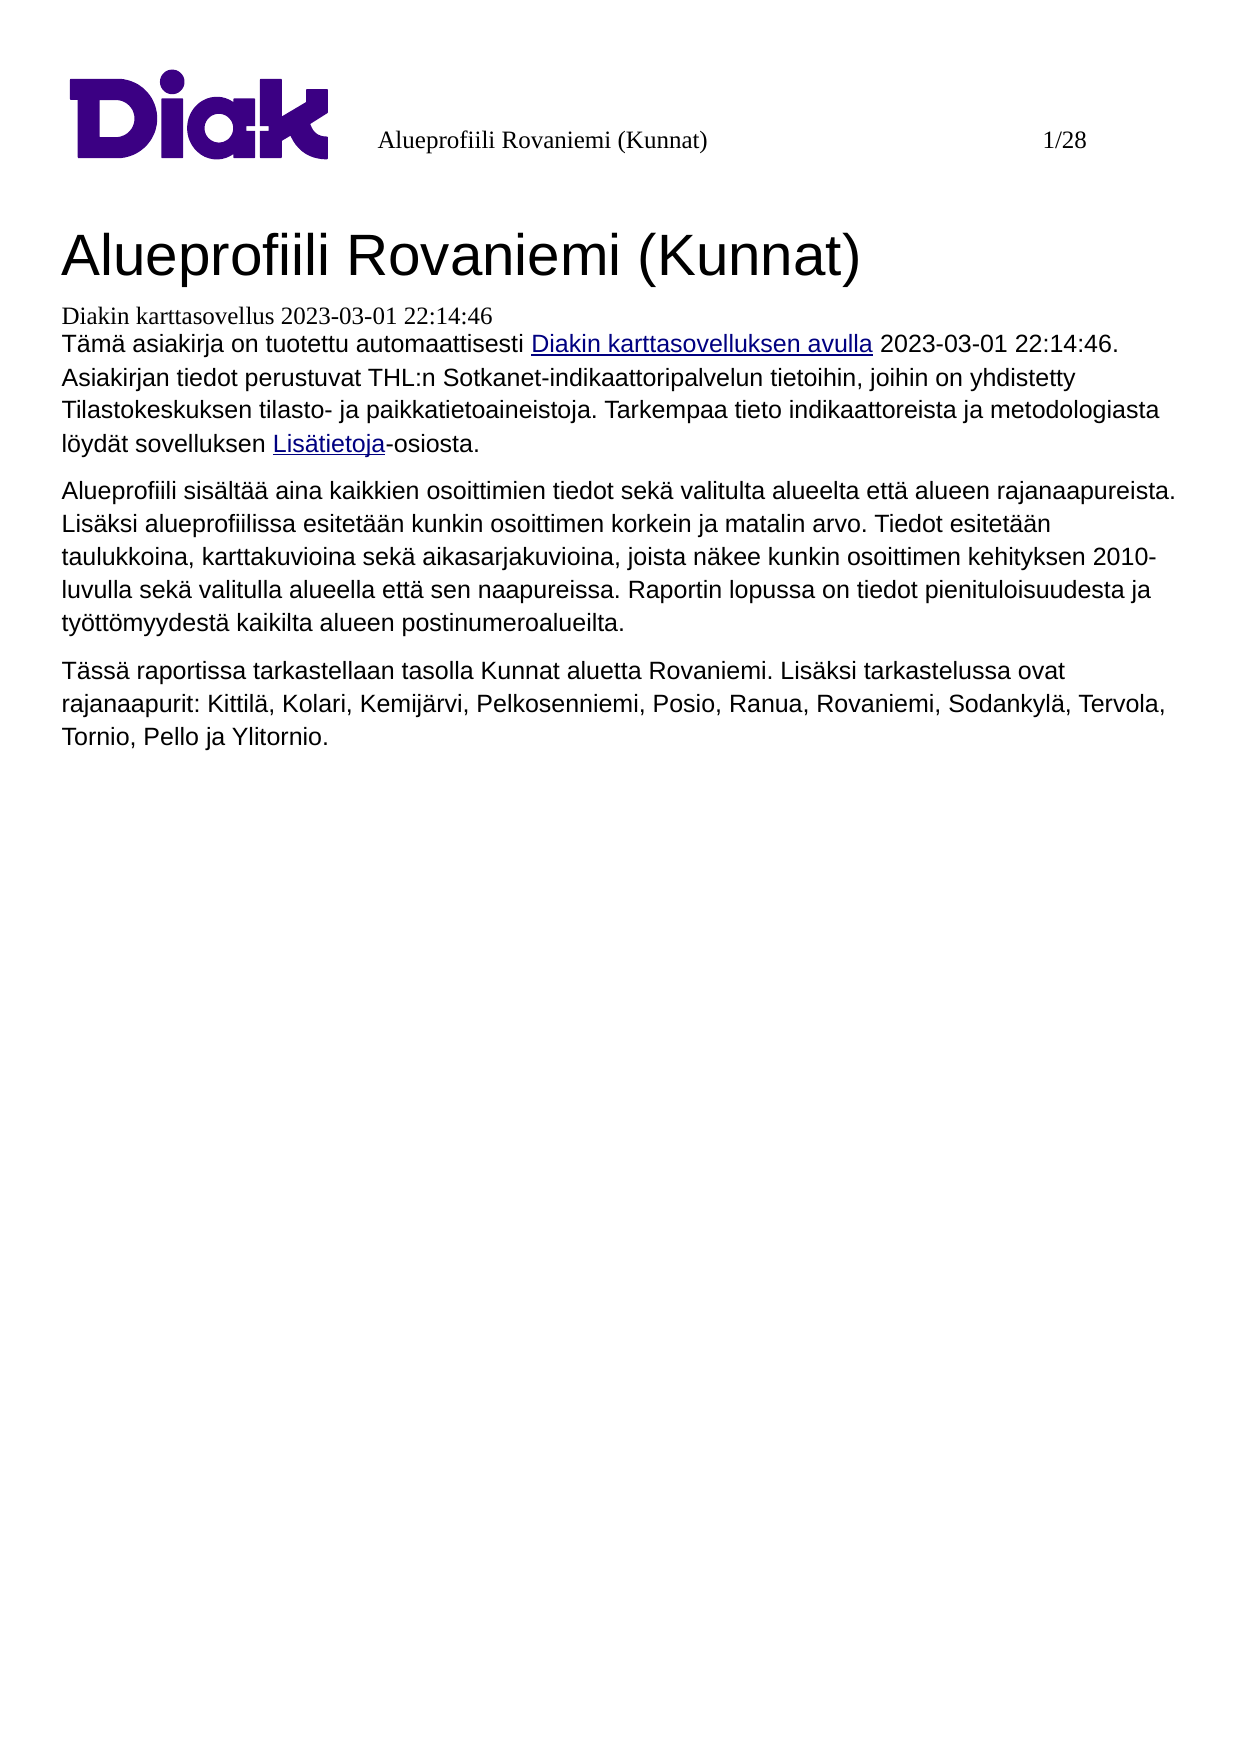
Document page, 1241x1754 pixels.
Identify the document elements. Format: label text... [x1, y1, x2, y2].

text Alueprofiili sisältää aina kaikkien osoittimien tiedot sekä valitulta alueelta että alueen rajanaapureista. Lisäksi alueprofiilissa esitetään kunkin osoittimen korkein ja matalin arvo. Tiedot esitetään taulukkoina, karttakuvioina sekä aikasarjakuvioina, joista näkee kunkin osoittimen kehityksen 2010-luvulla sekä valitulla alueella että sen naapureissa. Raportin lopussa on tiedot pienituloisuudesta ja työttömyydestä kaikilta alueen postinumeroalueilta. [61, 476, 1179, 637]
text Diakin karttasovellus 2023-03-01 22:14:46 [61, 301, 1179, 329]
text Tämä asiakirja on tuotettu automaattisesti Diakin karttasovelluksen avulla 2023-03-01 22:14:46. Asiakirjan tiedot perustuvat THL:n Sotkanet-indikaattoripalvelun tietoihin, joihin on yhdistetty Tilastokeskuksen tilasto- ja paikkatietoaineistoja. Tarkempaa tieto indikaattoreista ja metodologiasta löydät sovelluksen Lisätietoja-osiosta. [61, 329, 1179, 457]
title Alueprofiili Rovaniemi (Kunnat) [61, 221, 1179, 288]
text Tässä raportissa tarkastellaan tasolla Kunnat aluetta Rovaniemi. Lisäksi tarkastelussa ovat rajanaapurit: Kittilä, Kolari, Kemijärvi, Pelkosenniemi, Posio, Ranua, Rovaniemi, Sodankylä, Tervola, Tornio, Pello ja Ylitornio. [61, 656, 1179, 751]
